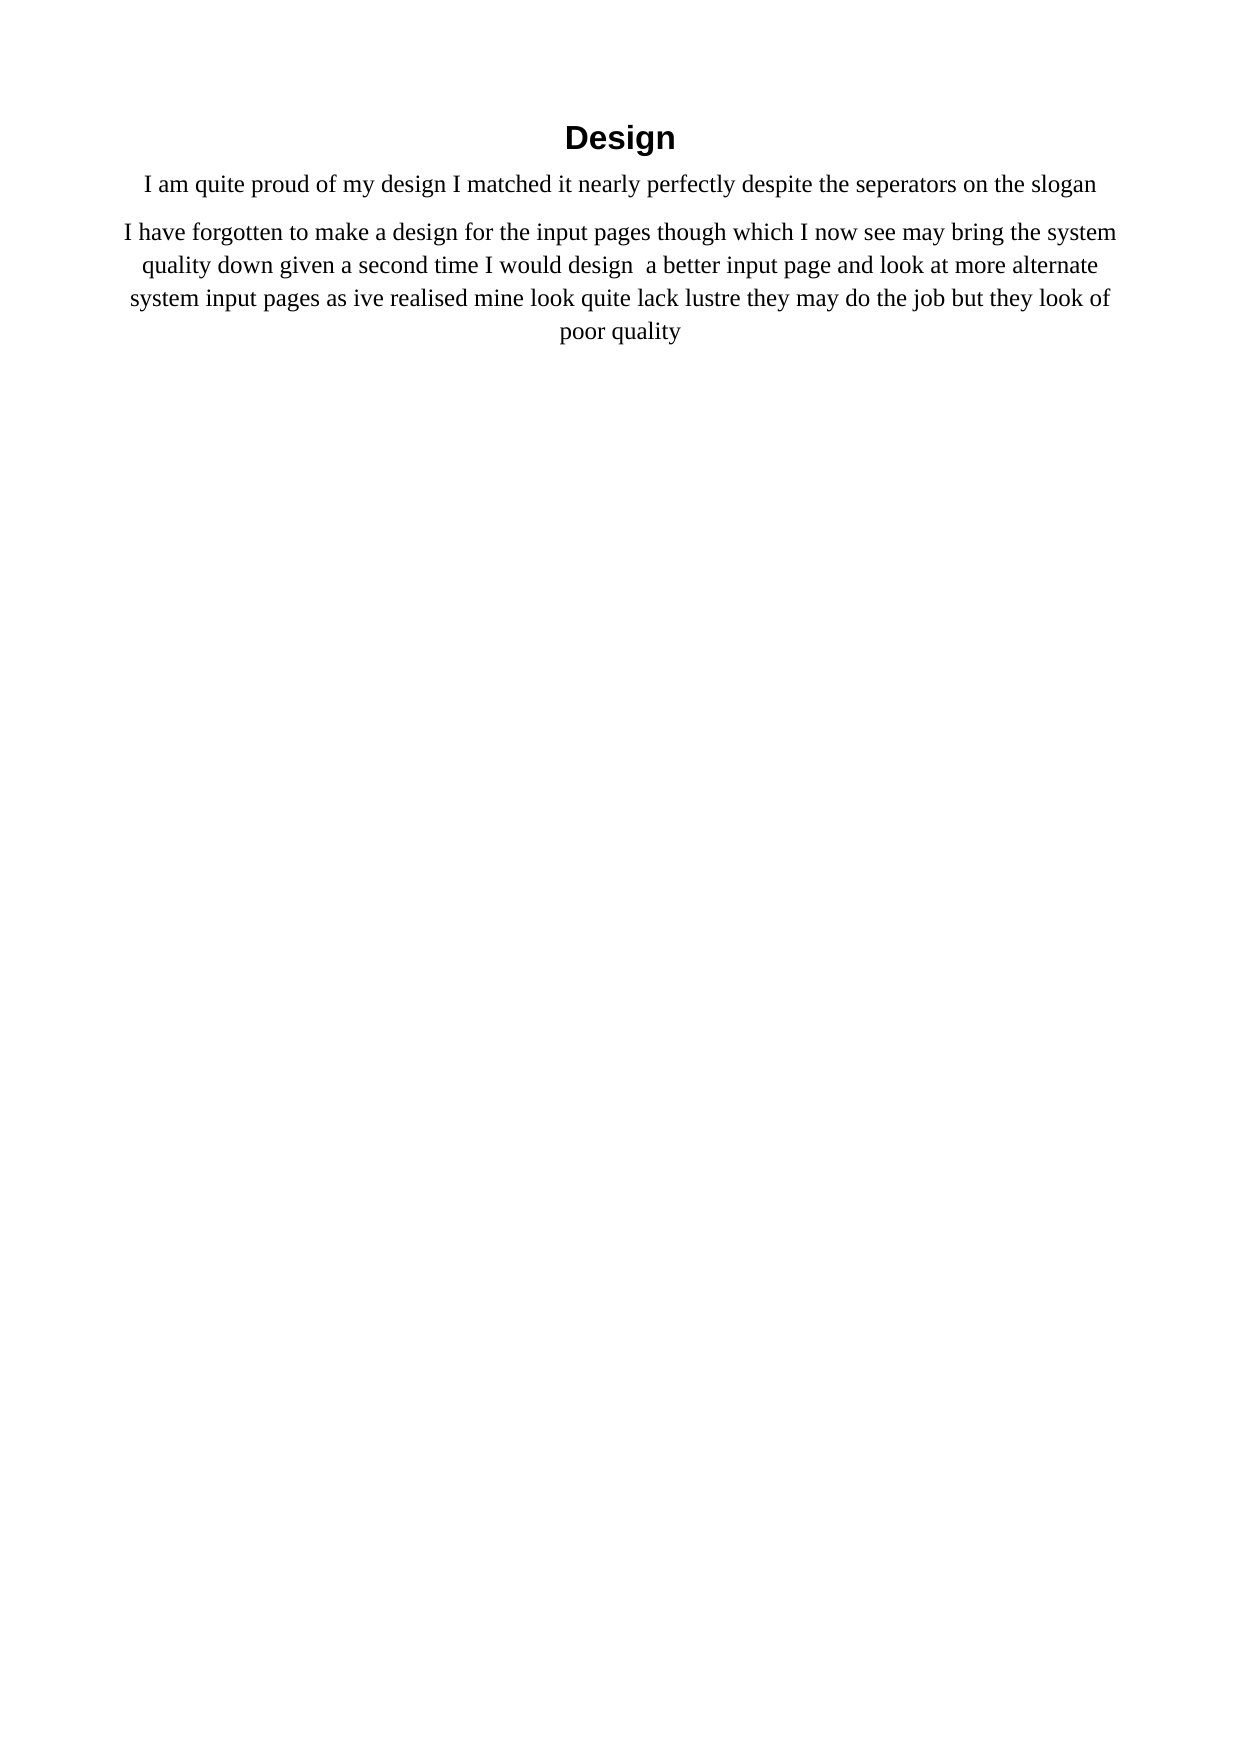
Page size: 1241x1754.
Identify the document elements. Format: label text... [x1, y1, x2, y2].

text I am quite proud of my design I matched it nearly perfectly despite the seperators on the slogan [118, 169, 1122, 198]
subtitle Design [118, 118, 1122, 157]
text I have forgotten to make a design for the input pages though which I now see may bring the system quality down given a second time I would design a better input page and look at more alternate system input pages as ive realised mine look quite lack lustre they may do the job but they look of poor quality [118, 217, 1122, 344]
